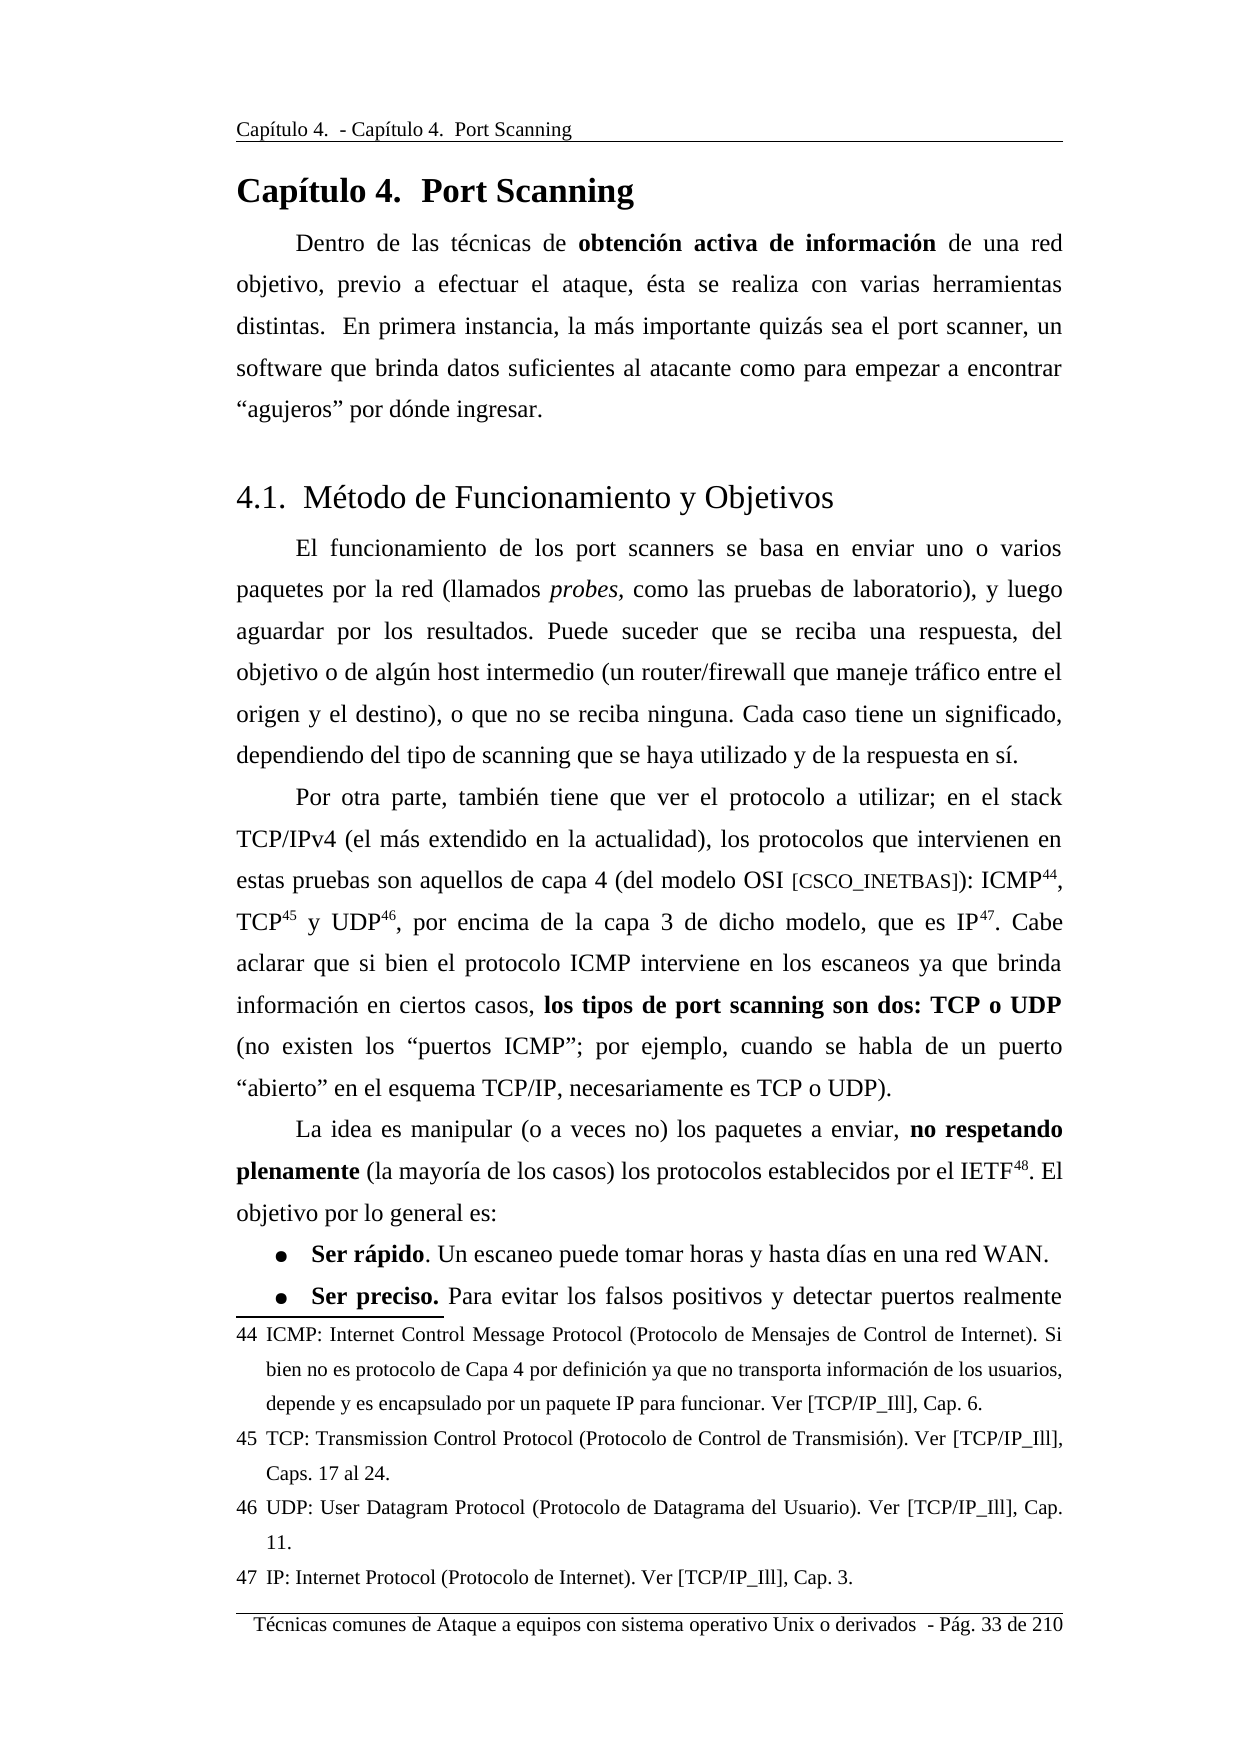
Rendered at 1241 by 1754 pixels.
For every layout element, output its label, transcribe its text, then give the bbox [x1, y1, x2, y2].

subtitle Método de Funcionamiento y Objetivos [236, 478, 1063, 515]
text La idea es manipular (o a veces no) los paquetes a enviar, no respetando plenamente (la mayoría de los casos) los protocolos establecidos por el IETF. El objetivo por lo general es: [236, 1116, 1063, 1226]
text UDP: User Datagram Protocol (Protocolo de Datagrama del Usuario). Ver [TCP/IP_Ill], Cap. 11. [236, 1496, 1063, 1554]
text Por otra parte, también tiene que ver el protocolo a utilizar; en el stack TCP/IPv4 (el más extendido en la actualidad), los protocolos que intervienen en estas pruebas son aquellos de capa 4 (del modelo OSI [CSCO_INETBAS]): ICMP, TCP y UDP, por encima de la capa 3 de dicho modelo, que es IP. Cabe aclarar que si bien el protocolo ICMP interviene en los escaneos ya que brinda información en ciertos casos, los tipos de port scanning son dos: TCP o UDP (no existen los “puertos ICMP”; por ejemplo, cuando se habla de un puerto “abierto” en el esquema TCP/IP, necesariamente es TCP o UDP). [236, 783, 1063, 1102]
text IP: Internet Protocol (Protocolo de Internet). Ver [TCP/IP_Ill], Cap. 3. [236, 1566, 1063, 1589]
list Ser preciso. Para evitar los falsos positivos y detectar puertos realmente [274, 1282, 1063, 1309]
list Ser rápido. Un escaneo puede tomar horas y hasta días en una red WAN. [274, 1240, 1063, 1268]
text El funcionamiento de los port scanners se basa en enviar uno o varios paquetes por la red (llamados probes, como las pruebas de laboratorio), y luego aguardar por los resultados. Puede suceder que se reciba una respuesta, del objetivo o de algún host intermedio (un router/firewall que maneje tráfico entre el origen y el destino), o que no se reciba ninguna. Cada caso tiene un significado, dependiendo del tipo de scanning que se haya utilizado y de la respuesta en sí. [236, 534, 1063, 769]
text TCP: Transmission Control Protocol (Protocolo de Control de Transmisión). Ver [TCP/IP_Ill], Caps. 17 al 24. [236, 1427, 1063, 1484]
text Dentro de las técnicas de obtención activa de información de una red objetivo, previo a efectuar el ataque, ésta se realiza con varias herramientas distintas. En primera instancia, la más importante quizás sea el port scanner, un software que brinda datos suficientes al atacante como para empezar a encontrar “agujeros” por dónde ingresar. [236, 229, 1063, 423]
text ICMP: Internet Control Message Protocol (Protocolo de Mensajes de Control de Internet). Si bien no es protocolo de Capa 4 por definición ya que no transporta información de los usuarios, depende y es encapsulado por un paquete IP para funcionar. Ver [TCP/IP_Ill], Cap. 6. [236, 1323, 1063, 1415]
subtitle Port Scanning [236, 171, 1063, 210]
